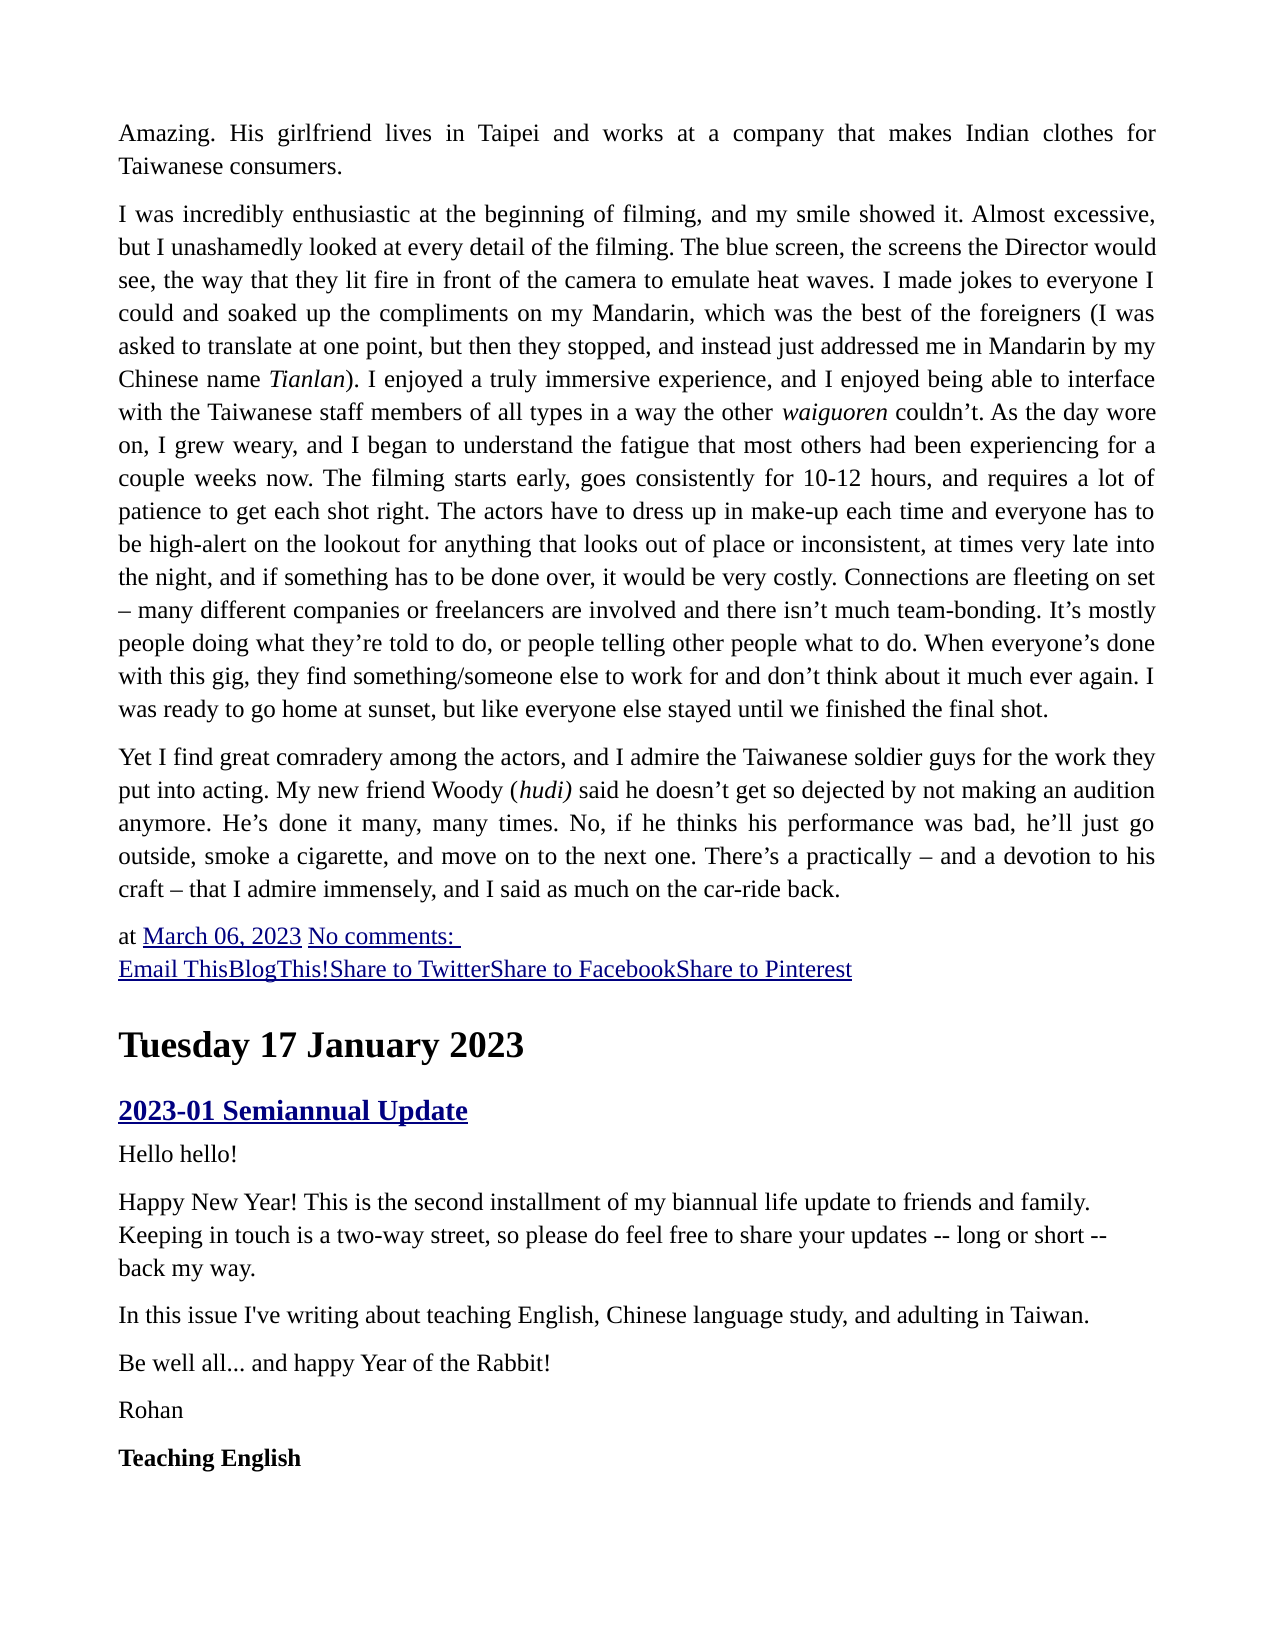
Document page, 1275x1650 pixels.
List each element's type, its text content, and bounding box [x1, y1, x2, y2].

text Amazing. His girlfriend lives in Taipei and works at a company that makes Indian clothes for Taiwanese consumers. [118, 118, 1157, 180]
subtitle Tuesday 17 January 2023 [118, 1023, 1157, 1066]
text at March 06, 2023 No comments: [118, 921, 1157, 950]
text Happy New Year! This is the second installment of my biannual life update to friends and family. Keeping in touch is a two-way street, so please do feel free to share your updates -- long or short -- back my way. [118, 1187, 1157, 1281]
text Be well all... and happy Year of the Rabbit! [118, 1348, 1157, 1377]
text Hello hello! [118, 1139, 1157, 1168]
text I was incredibly enthusiastic at the beginning of filming, and my smile showed it. Almost excessive, but I unashamedly looked at every detail of the filming. The blue screen, the screens the Director would see, the way that they lit fire in front of the camera to emulate heat waves. I made jokes to everyone I could and soaked up the compliments on my Mandarin, which was the best of the foreigners (I was asked to translate at one point, but then they stopped, and instead just addressed me in Mandarin by my Chinese name Tianlan). I enjoyed a truly immersive experience, and I enjoyed being able to interface with the Taiwanese staff members of all types in a way the other waiguoren couldn’t. As the day wore on, I grew weary, and I began to understand the fatigue that most others had been experiencing for a couple weeks now. The filming starts early, goes consistently for 10-12 hours, and requires a lot of patience to get each shot right. The actors have to dress up in make-up each time and everyone has to be high-alert on the lookout for anything that looks out of place or inconsistent, at times very late into the night, and if something has to be done over, it would be very costly. Connections are fleeting on set – many different companies or freelancers are involved and there isn’t much team-bonding. It’s mostly people doing what they’re told to do, or people telling other people what to do. When everyone’s done with this gig, they find something/someone else to work for and don’t think about it much ever again. I was ready to go home at sunset, but like everyone else stayed until we finished the final shot. [118, 199, 1157, 723]
text In this issue I've writing about teaching English, Chinese language study, and adulting in Taiwan. [118, 1300, 1157, 1329]
text Email ThisBlogThis!Share to TwitterShare to FacebookShare to Pinterest [118, 954, 1157, 983]
subtitle 2023-01 Semiannual Update [118, 1093, 1157, 1127]
text Teaching English [118, 1443, 1157, 1472]
text Yet I find great comradery among the actors, and I admire the Taiwanese soldier guys for the work they put into acting. My new friend Woody (hudi) said he doesn’t get so dejected by not making an audition anymore. He’s done it many, many times. No, if he thinks his performance was bad, he’ll just go outside, smoke a cigarette, and move on to the next one. There’s a practically – and a devotion to his craft – that I admire immensely, and I said as much on the car-ride back. [118, 742, 1157, 902]
text Rohan [118, 1396, 1157, 1424]
